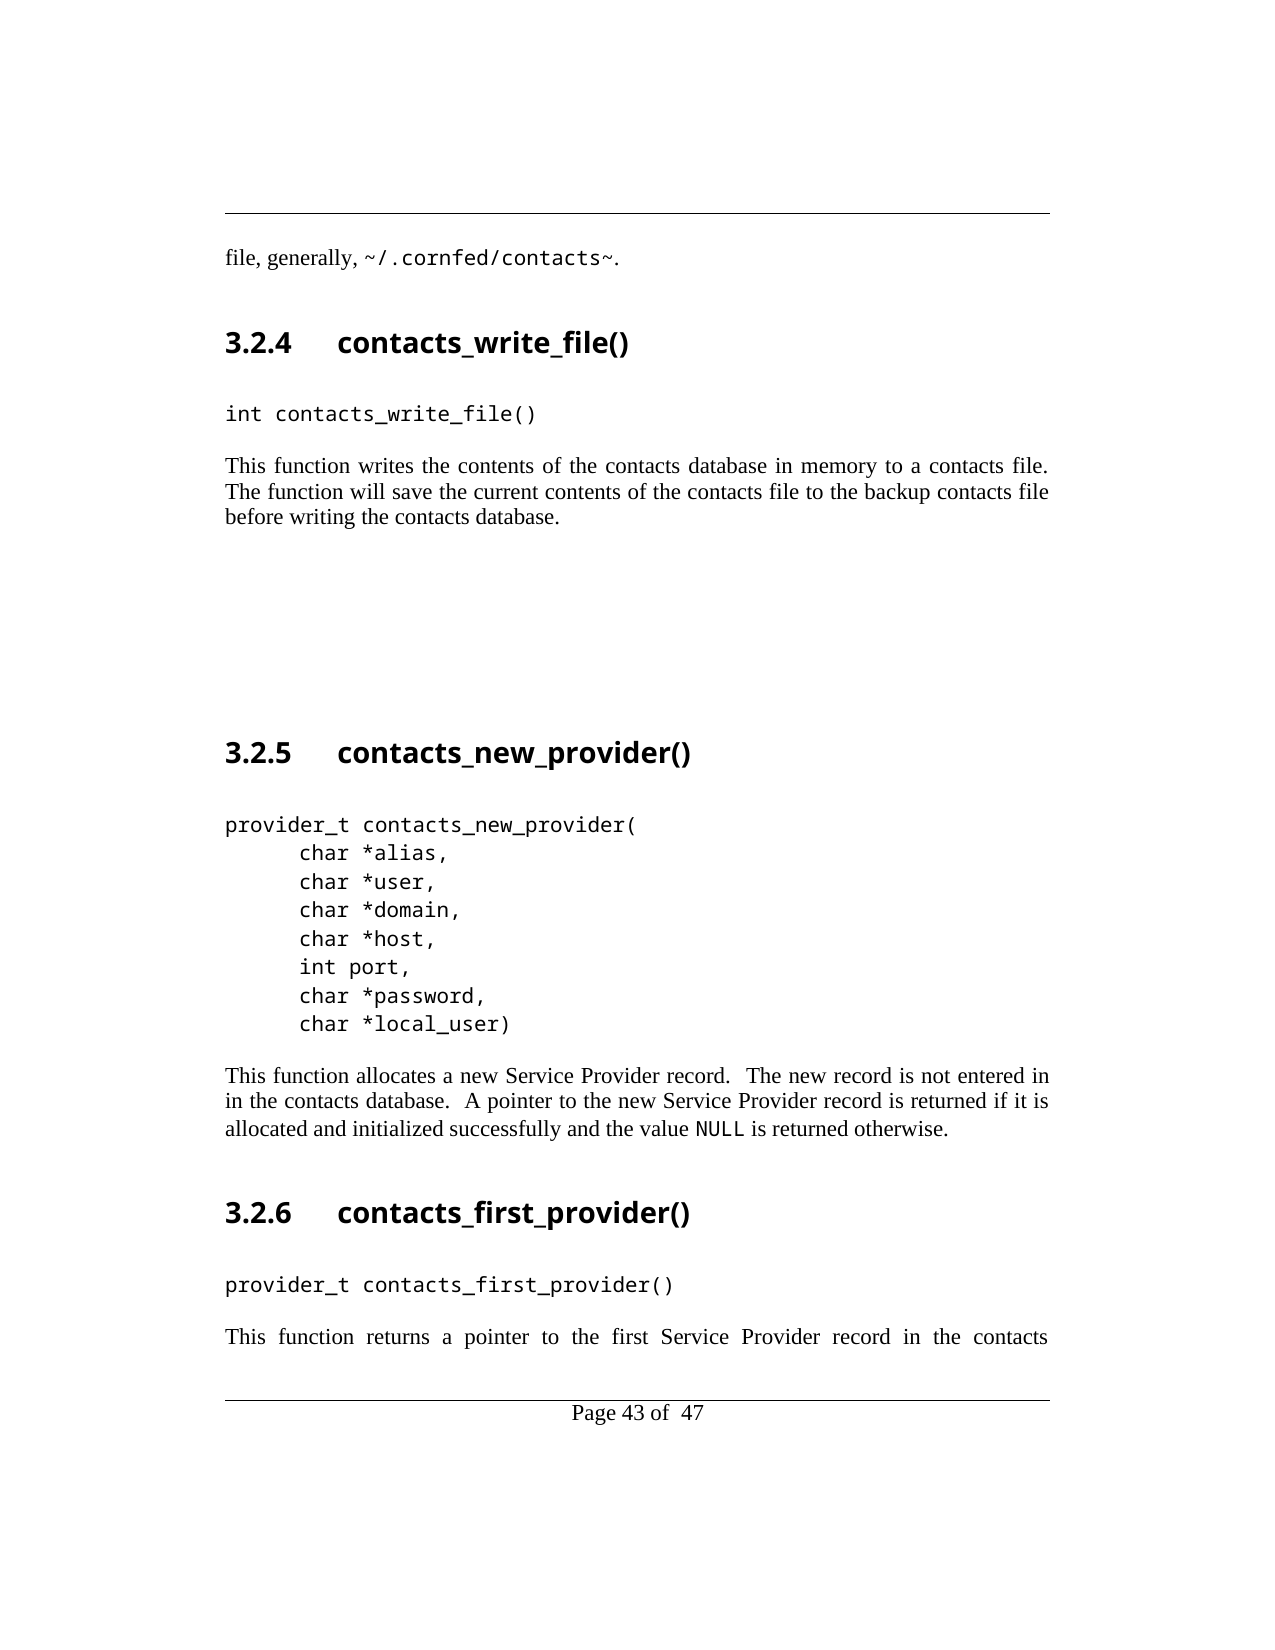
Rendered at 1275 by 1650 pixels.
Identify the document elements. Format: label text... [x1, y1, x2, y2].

text This function returns a pointer to the first Service Provider record in the contacts [225, 1324, 1050, 1349]
subtitle contacts_new_provider() [225, 732, 1050, 772]
text provider_t contacts_first_provider() [225, 1270, 1050, 1299]
text char *user, [225, 867, 1050, 895]
text char *alias, [225, 838, 1050, 867]
text provider_t contacts_new_provider( [225, 810, 1050, 838]
text char *domain, [225, 895, 1050, 924]
subtitle contacts_write_file() [225, 322, 1050, 362]
subtitle contacts_first_provider() [225, 1193, 1050, 1232]
text char *host, [225, 924, 1050, 952]
text char *password, [225, 981, 1050, 1009]
text char *local_user) [225, 1009, 1050, 1038]
text int contacts_write_file() [225, 399, 1050, 428]
text This function allocates a new Service Provider record. The new record is not entered in in the contacts database. A pointer to the new Service Provider record is returned if it is allocated and initialized successfully and the value NULL is returned otherwise. [225, 1063, 1050, 1142]
text file, generally, ~/.cornfed/contacts~. [225, 243, 1050, 271]
text This function writes the contents of the contacts database in memory to a contacts file. The function will save the current contents of the contacts file to the backup contacts file before writing the contacts database. [225, 453, 1050, 529]
text int port, [225, 952, 1050, 981]
